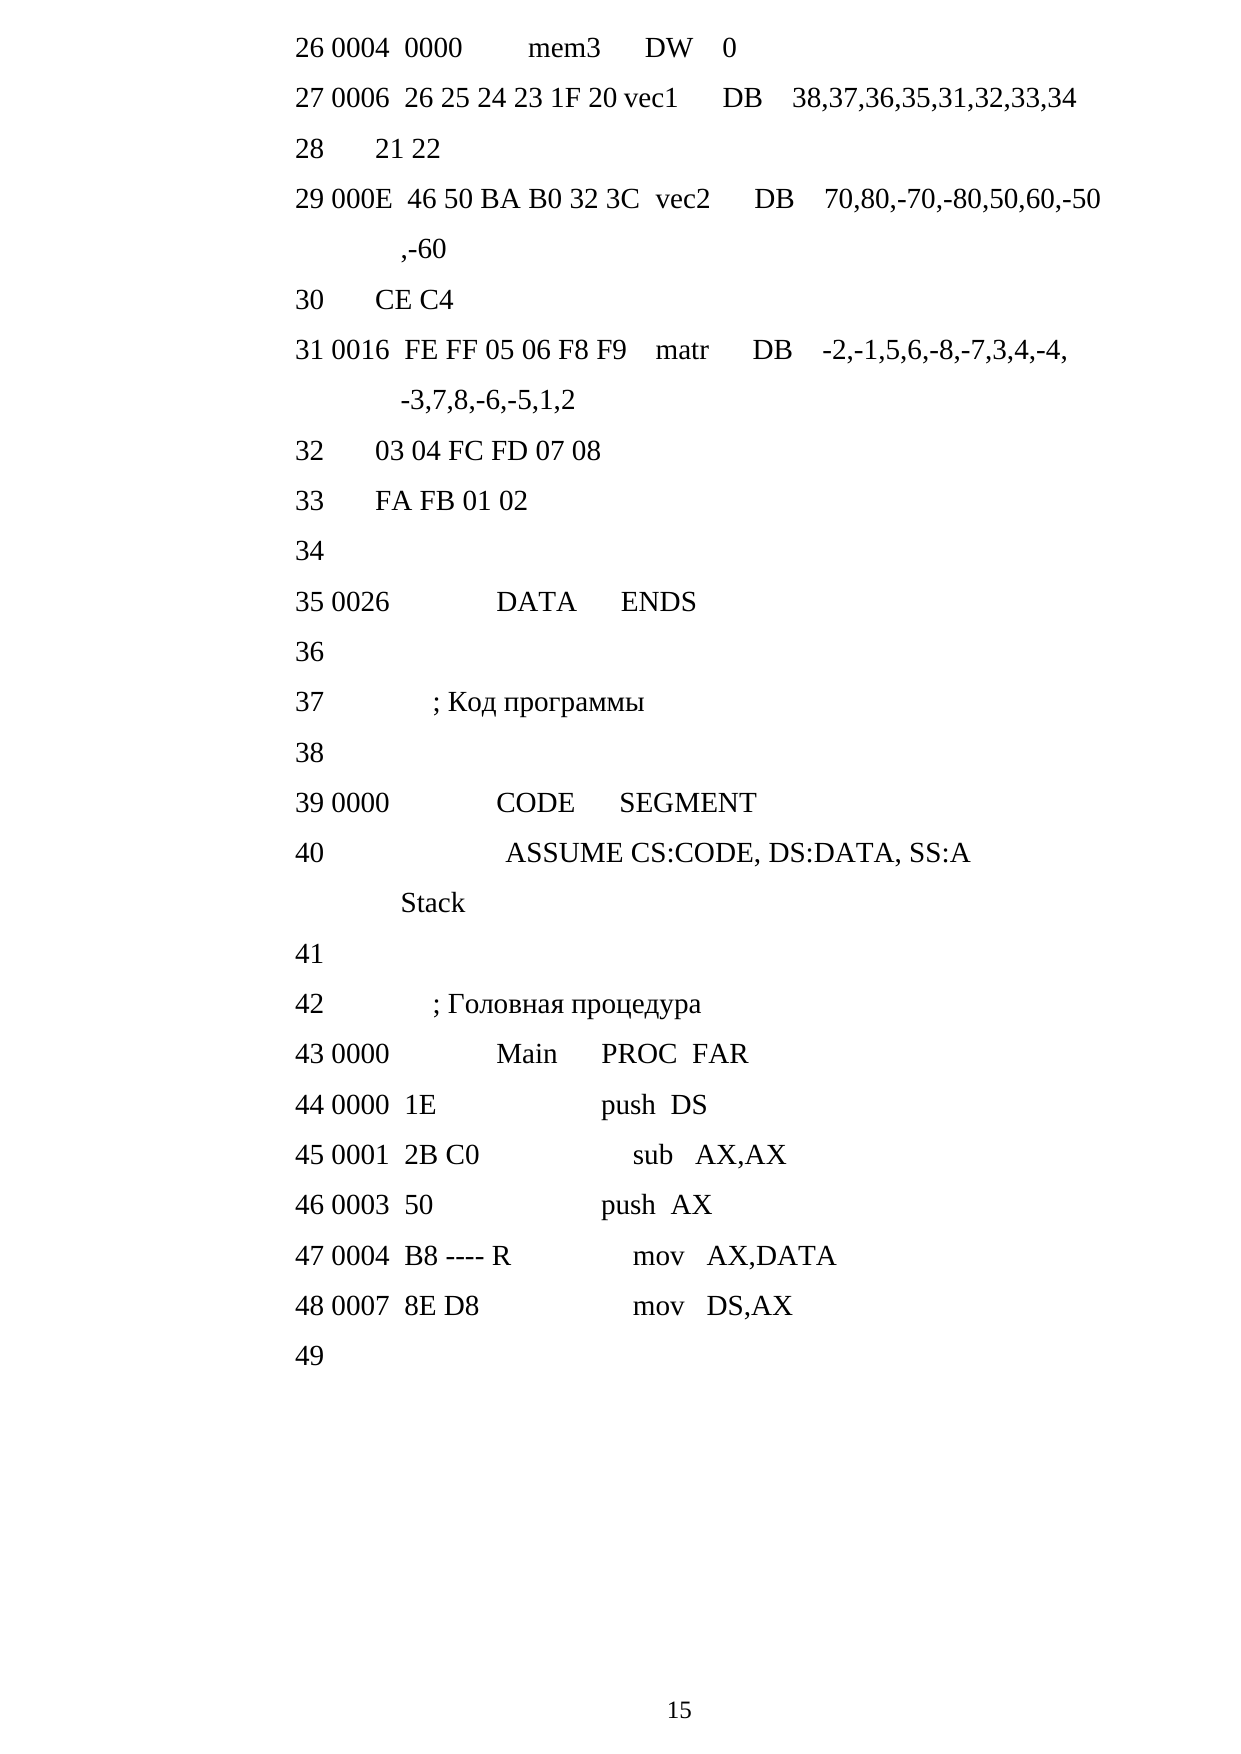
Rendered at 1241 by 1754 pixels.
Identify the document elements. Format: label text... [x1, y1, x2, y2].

text ,-60 [177, 232, 1181, 265]
text 39 0000 CODE SEGMENT [177, 785, 1181, 818]
text 35 0026 DATA ENDS [177, 584, 1181, 617]
text 37 ; Код программы [177, 684, 1181, 718]
text 49 [177, 1338, 1181, 1372]
text 40 ASSUME CS:CODE, DS:DATA, SS:A [177, 835, 1181, 869]
text 43 0000 Main PROC FAR [177, 1037, 1181, 1070]
text 29 000E 46 50 BA B0 32 3C vec2 DB 70,80,-70,-80,50,60,-50 [177, 181, 1181, 215]
text 34 [177, 533, 1181, 567]
text 32 03 04 FC FD 07 08 [177, 433, 1181, 466]
text 45 0001 2B C0 sub AX,AX [177, 1137, 1181, 1171]
text 28 21 22 [177, 131, 1181, 164]
text 27 0006 26 25 24 23 1F 20 vec1 DB 38,37,36,35,31,32,33,34 [177, 81, 1181, 114]
text 31 0016 FE FF 05 06 F8 F9 matr DB -2,-1,5,6,-8,-7,3,4,-4, [177, 332, 1181, 366]
text 47 0004 B8 ---- R mov AX,DATA [177, 1238, 1181, 1271]
text 42 ; Головная процедура [177, 986, 1181, 1020]
text 41 [177, 936, 1181, 969]
text -3,7,8,-6,-5,1,2 [177, 382, 1181, 416]
text 48 0007 8E D8 mov DS,AX [177, 1288, 1181, 1322]
text 36 [177, 634, 1181, 668]
text 33 FA FB 01 02 [177, 483, 1181, 517]
text 46 0003 50 push AX [177, 1187, 1181, 1221]
text 44 0000 1E push DS [177, 1087, 1181, 1120]
text 38 [177, 735, 1181, 768]
text 30 CE C4 [177, 282, 1181, 315]
text 26 0004 0000 mem3 DW 0 [177, 30, 1181, 64]
text Stack [177, 886, 1181, 919]
